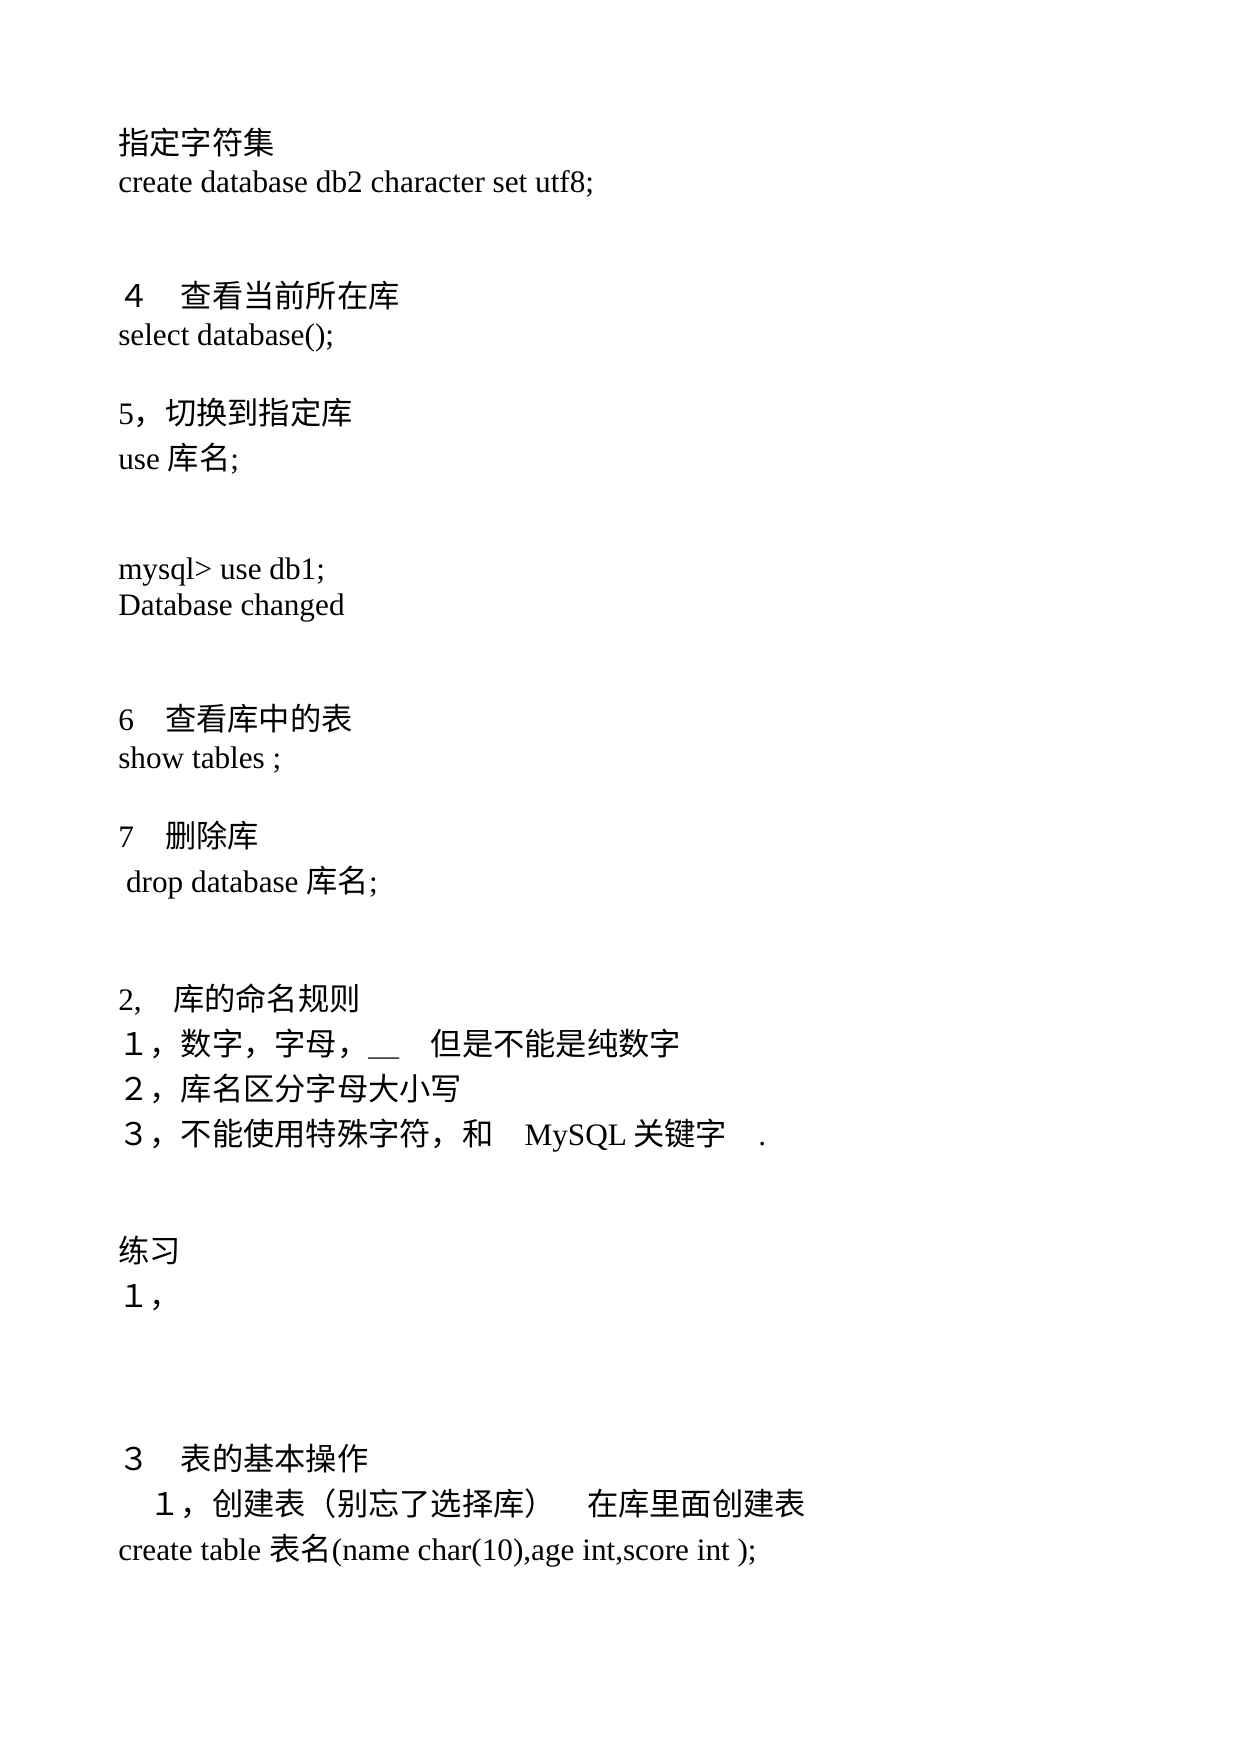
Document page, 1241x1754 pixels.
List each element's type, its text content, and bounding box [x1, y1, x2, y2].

text １， [118, 1272, 1122, 1317]
text ２，库名区分字母大小写 [118, 1064, 1122, 1109]
text 2, 库的命名规则 [118, 974, 1122, 1019]
text 6 查看库中的表 [118, 694, 1122, 739]
text drop database 库名; [118, 857, 1122, 902]
text 7 删除库 [118, 811, 1122, 857]
text 练习 [118, 1226, 1122, 1272]
text ３，不能使用特殊字符，和 MySQL关键字 . [118, 1109, 1122, 1154]
text 指定字符集 [118, 118, 1122, 163]
text create table 表名(name char(10),age int,score int ); [118, 1524, 1122, 1569]
text １，创建表（别忘了选择库） 在库里面创建表 [118, 1479, 1122, 1524]
text 5，切换到指定库 [118, 388, 1122, 433]
text mysql> use db1; [118, 551, 1122, 586]
text １，数字，字母，＿ 但是不能是纯数字 [118, 1019, 1122, 1064]
text ３ 表的基本操作 [118, 1434, 1122, 1479]
text Database changed [118, 586, 1122, 622]
text select database(); [118, 316, 1122, 352]
text ４ 查看当前所在库 [118, 271, 1122, 316]
text use 库名; [118, 433, 1122, 479]
text create database db2 character set utf8; [118, 163, 1122, 199]
text show tables ; [118, 739, 1122, 775]
